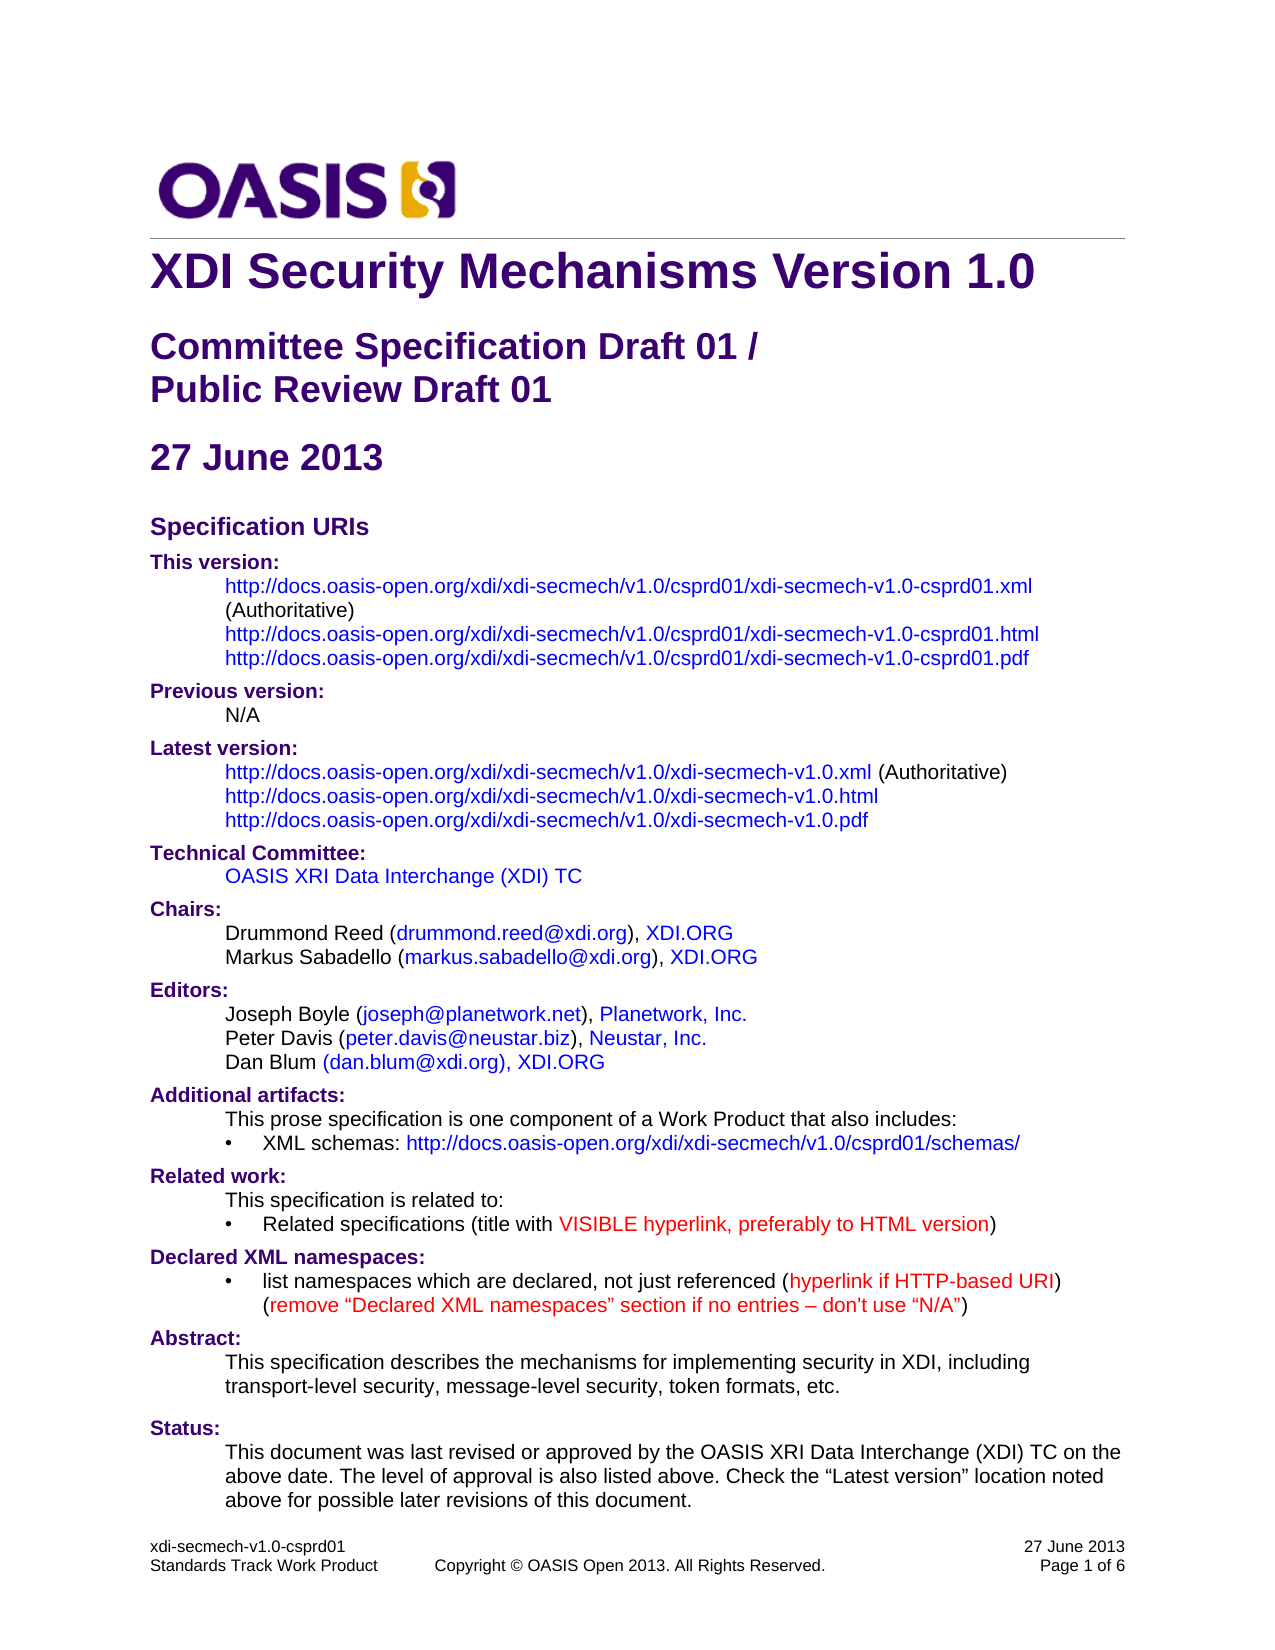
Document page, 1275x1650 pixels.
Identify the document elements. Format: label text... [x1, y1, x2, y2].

title This specification is related to: [225, 1188, 1125, 1212]
title Related work: [150, 1164, 1125, 1188]
title http://docs.oasis-open.org/xdi/xdi-secmech/v1.0/xdi-secmech-v1.0.html [225, 783, 1125, 807]
text This specification describes the mechanisms for implementing security in XDI, including transport-level security, message-level security, token formats, etc. [225, 1350, 1125, 1398]
title Status: [150, 1416, 1125, 1439]
title OASIS XRI Data Interchange (XDI) TC [225, 864, 1125, 888]
title Declared XML namespaces: [150, 1245, 1125, 1269]
title Additional artifacts: [150, 1083, 1125, 1107]
subtitle 27 June 2013 [150, 435, 1125, 478]
title http://docs.oasis-open.org/xdi/xdi-secmech/v1.0/csprd01/xdi-secmech-v1.0-csprd01.pdf [225, 646, 1125, 670]
title Dan Blum (dan.blum@xdi.org), XDI.ORG [225, 1050, 1125, 1074]
picture [150, 145, 468, 230]
title http://docs.oasis-open.org/xdi/xdi-secmech/v1.0/xdi-secmech-v1.0.xml (Authoritative) [225, 759, 1125, 783]
title http://docs.oasis-open.org/xdi/xdi-secmech/v1.0/csprd01/xdi-secmech-v1.0-csprd01.html [225, 622, 1125, 646]
title N/A [225, 703, 1125, 727]
title XDI Security Mechanisms Version 1.0 [150, 239, 1125, 299]
title http://docs.oasis-open.org/xdi/xdi-secmech/v1.0/xdi-secmech-v1.0.pdf [225, 807, 1125, 831]
list list namespaces which are declared, not just referenced (hyperlink if HTTP-based URI) (remove “Declared XML namespaces” section if no entries – don't use “N/A”) [225, 1269, 1125, 1317]
subtitle Committee Specification Draft 01 / Public Review Draft 01 [150, 324, 1125, 410]
title Abstract: [150, 1326, 1125, 1350]
list XML schemas: http://docs.oasis-open.org/xdi/xdi-secmech/v1.0/csprd01/schemas/ [225, 1131, 1125, 1155]
title Technical Committee: [150, 840, 1125, 864]
title Drummond Reed (drummond.reed@xdi.org), XDI.ORG [225, 921, 1125, 945]
title http://docs.oasis-open.org/xdi/xdi-secmech/v1.0/csprd01/xdi-secmech-v1.0-csprd01.xml (Authoritative) [225, 574, 1125, 622]
title Specification URIs [150, 512, 1125, 541]
title Peter Davis (peter.davis@neustar.biz), Neustar, Inc. [225, 1026, 1125, 1050]
title Chairs: [150, 897, 1125, 921]
title Markus Sabadello (markus.sabadello@xdi.org), XDI.ORG [225, 945, 1125, 969]
title This version: [150, 550, 1125, 574]
title Joseph Boyle (joseph@planetwork.net), Planetwork, Inc. [225, 1002, 1125, 1026]
title Previous version: [150, 679, 1125, 703]
title Editors: [150, 978, 1125, 1002]
title This prose specification is one component of a Work Product that also includes: [225, 1107, 1125, 1131]
text This document was last revised or approved by the OASIS XRI Data Interchange (XDI) TC on the above date. The level of approval is also listed above. Check the “Latest version” location noted above for possible later revisions of this document. [225, 1439, 1125, 1511]
title Latest version: [150, 736, 1125, 759]
list Related specifications (title with VISIBLE hyperlink, preferably to HTML version) [225, 1212, 1125, 1236]
